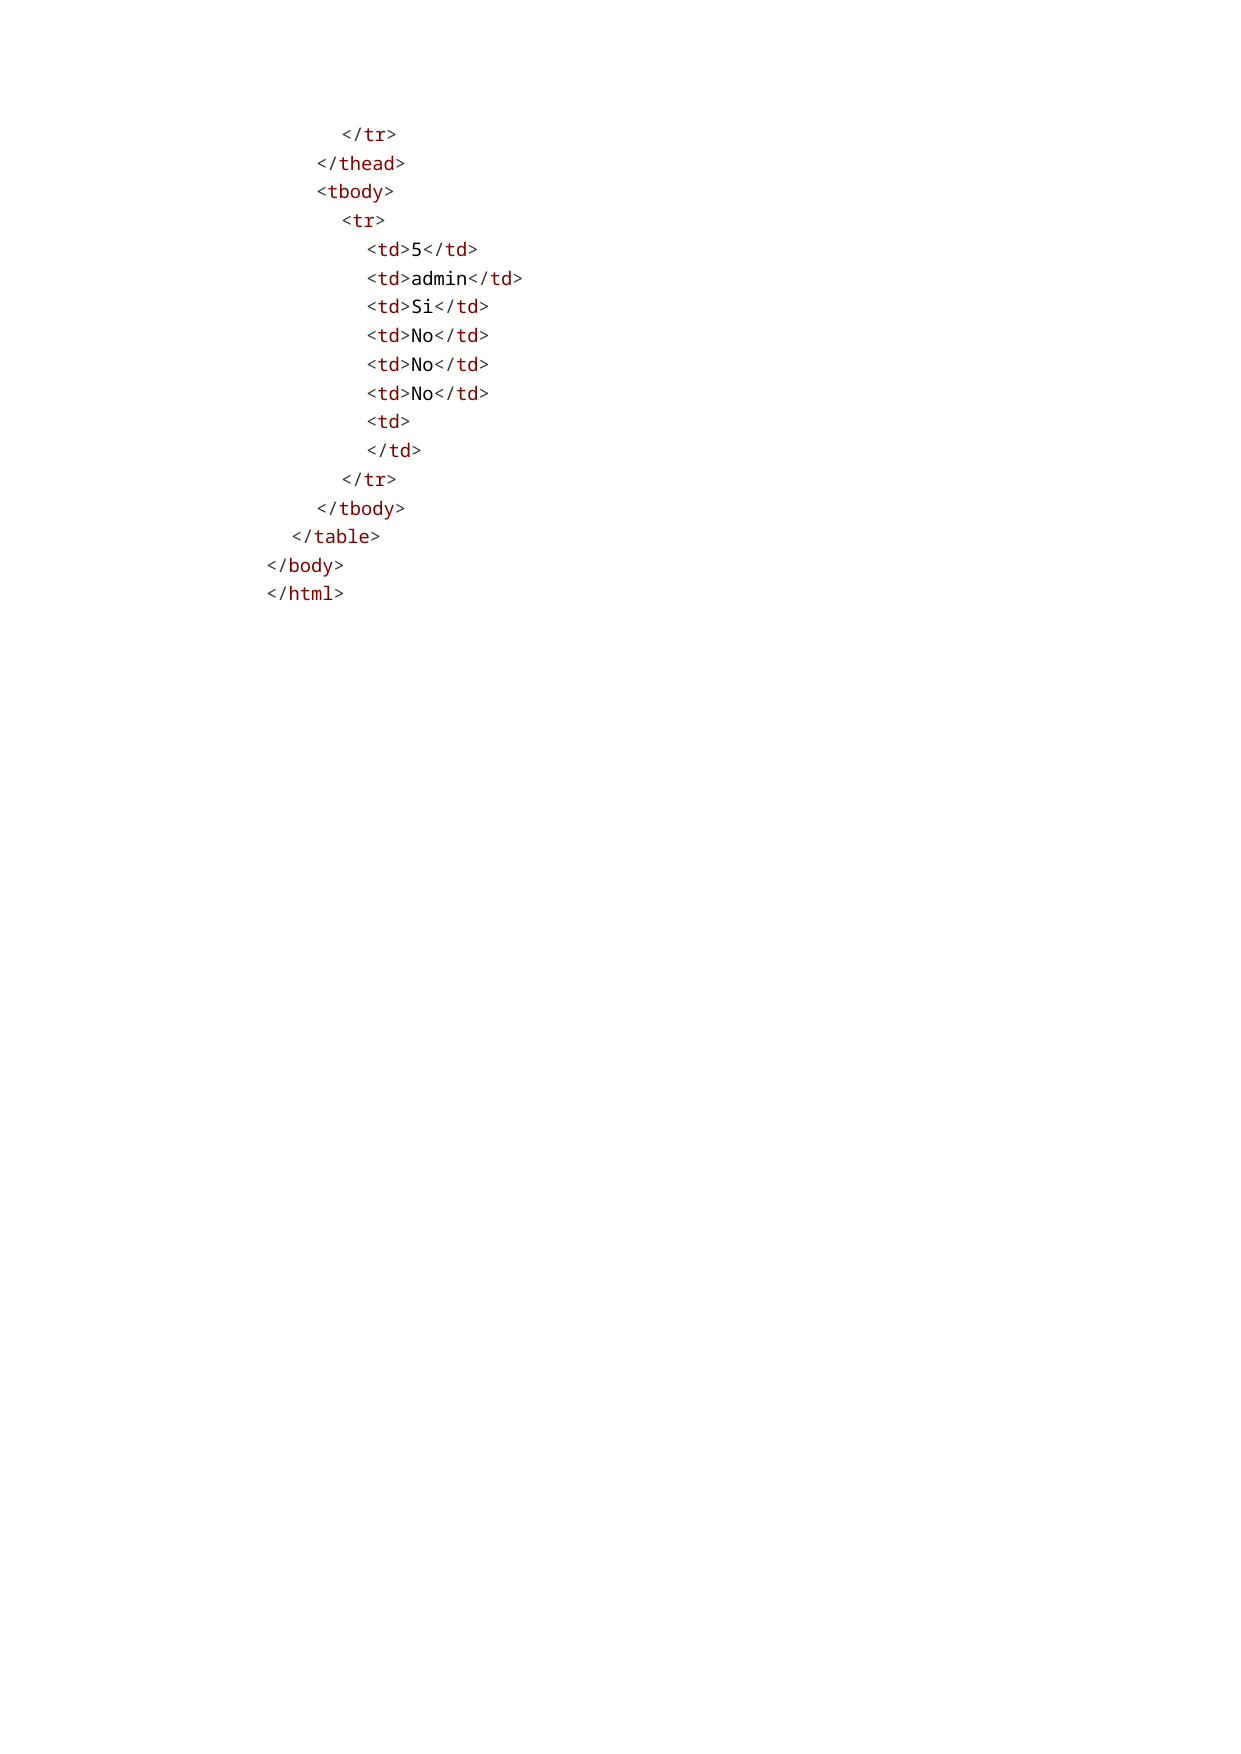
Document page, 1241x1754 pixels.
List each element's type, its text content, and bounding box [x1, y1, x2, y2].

text </table> [266, 521, 1122, 549]
text <tr> [266, 204, 1122, 233]
text <td>Si</td> [266, 291, 1122, 319]
text </body> [266, 549, 1122, 577]
text <tbody> [266, 176, 1122, 204]
text </td> [266, 434, 1122, 463]
text <td>No</td> [266, 319, 1122, 348]
text <td>5</td> [266, 233, 1122, 262]
text <td> [266, 406, 1122, 434]
text </html> [266, 577, 1122, 606]
text </thead> [266, 147, 1122, 176]
text </tbody> [266, 492, 1122, 521]
text </tr> [266, 463, 1122, 492]
text <td>admin</td> [266, 262, 1122, 291]
text </tr> [266, 118, 1122, 147]
text <td>No</td> [266, 377, 1122, 406]
text <td>No</td> [266, 348, 1122, 377]
